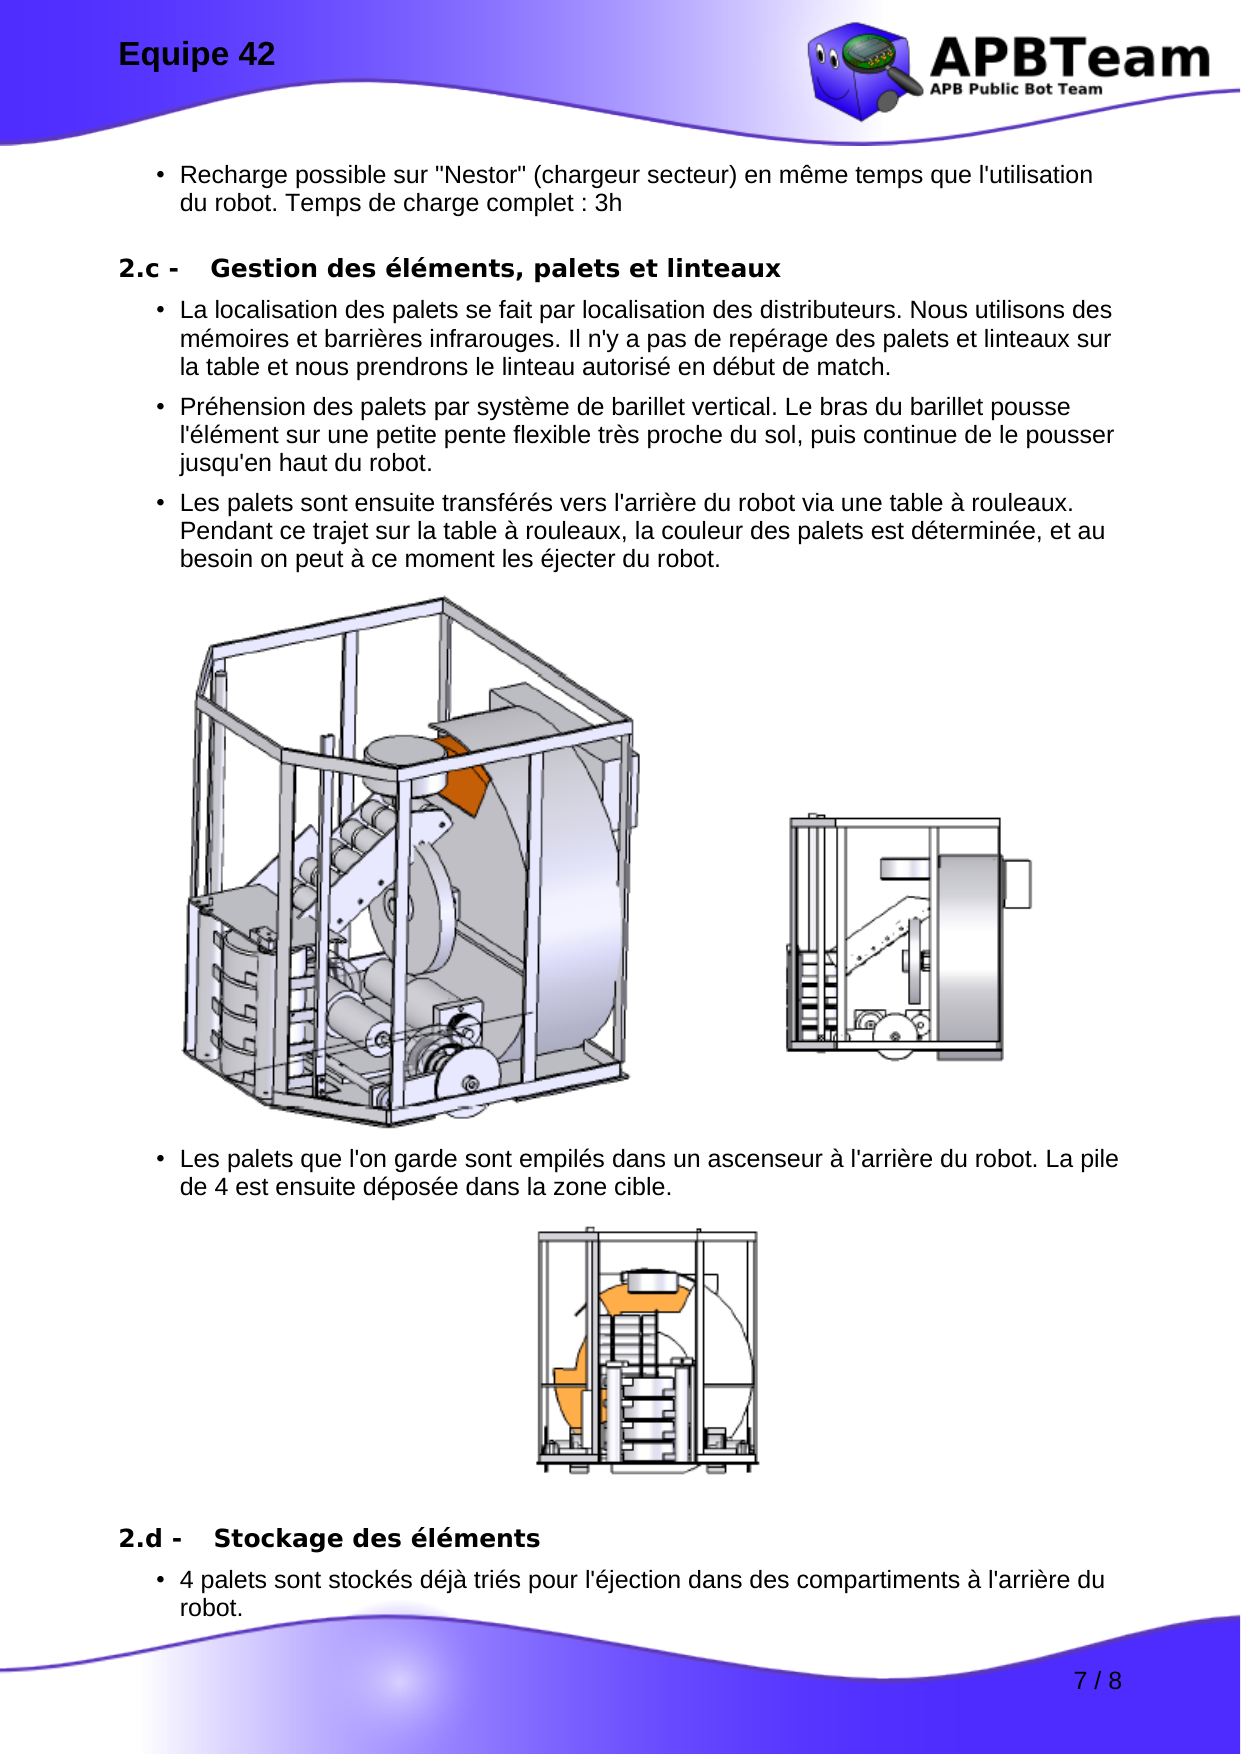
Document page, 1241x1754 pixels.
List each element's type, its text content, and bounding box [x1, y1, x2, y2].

picture [0, 1599, 1241, 1754]
picture [774, 796, 1040, 1074]
picture [522, 1213, 780, 1487]
picture [0, 0, 1241, 146]
list La localisation des palets se fait par localisation des distributeurs. Nous utilisons des mémoires et barrières infrarouges. Il n'y a pas de repérage des palets et linteaux sur la table et nous prendrons le linteau autorisé en début de match. [156, 296, 1122, 380]
subtitle Gestion des éléments, palets et linteaux [118, 255, 1122, 284]
list 4 palets sont stockés déjà triés pour l'éjection dans des compartiments à l'arrière du robot. [156, 1566, 1122, 1599]
list Les palets sont ensuite transférés vers l'arrière du robot via une table à rouleaux. Pendant ce trajet sur la table à rouleaux, la couleur des palets est déterminée, et au besoin on peut à ce moment les éjecter du robot. [156, 489, 1122, 573]
picture [206, 1604, 213, 1615]
picture [179, 585, 643, 1133]
subtitle Stockage des éléments [118, 1524, 1122, 1553]
list Préhension des palets par système de barillet vertical. Le bras du barillet pousse l'élément sur une petite pente flexible très proche du sol, puis continue de le pousser jusqu'en haut du robot. [156, 393, 1122, 477]
list Les palets que l'on garde sont empilés dans un ascenseur à l'arrière du robot. La pile de 4 est ensuite déposée dans la zone cible. [156, 1145, 1122, 1201]
list Recharge possible sur "Nestor" (chargeur secteur) en même temps que l'utilisation du robot. Temps de charge complet : 3h [156, 161, 1122, 217]
